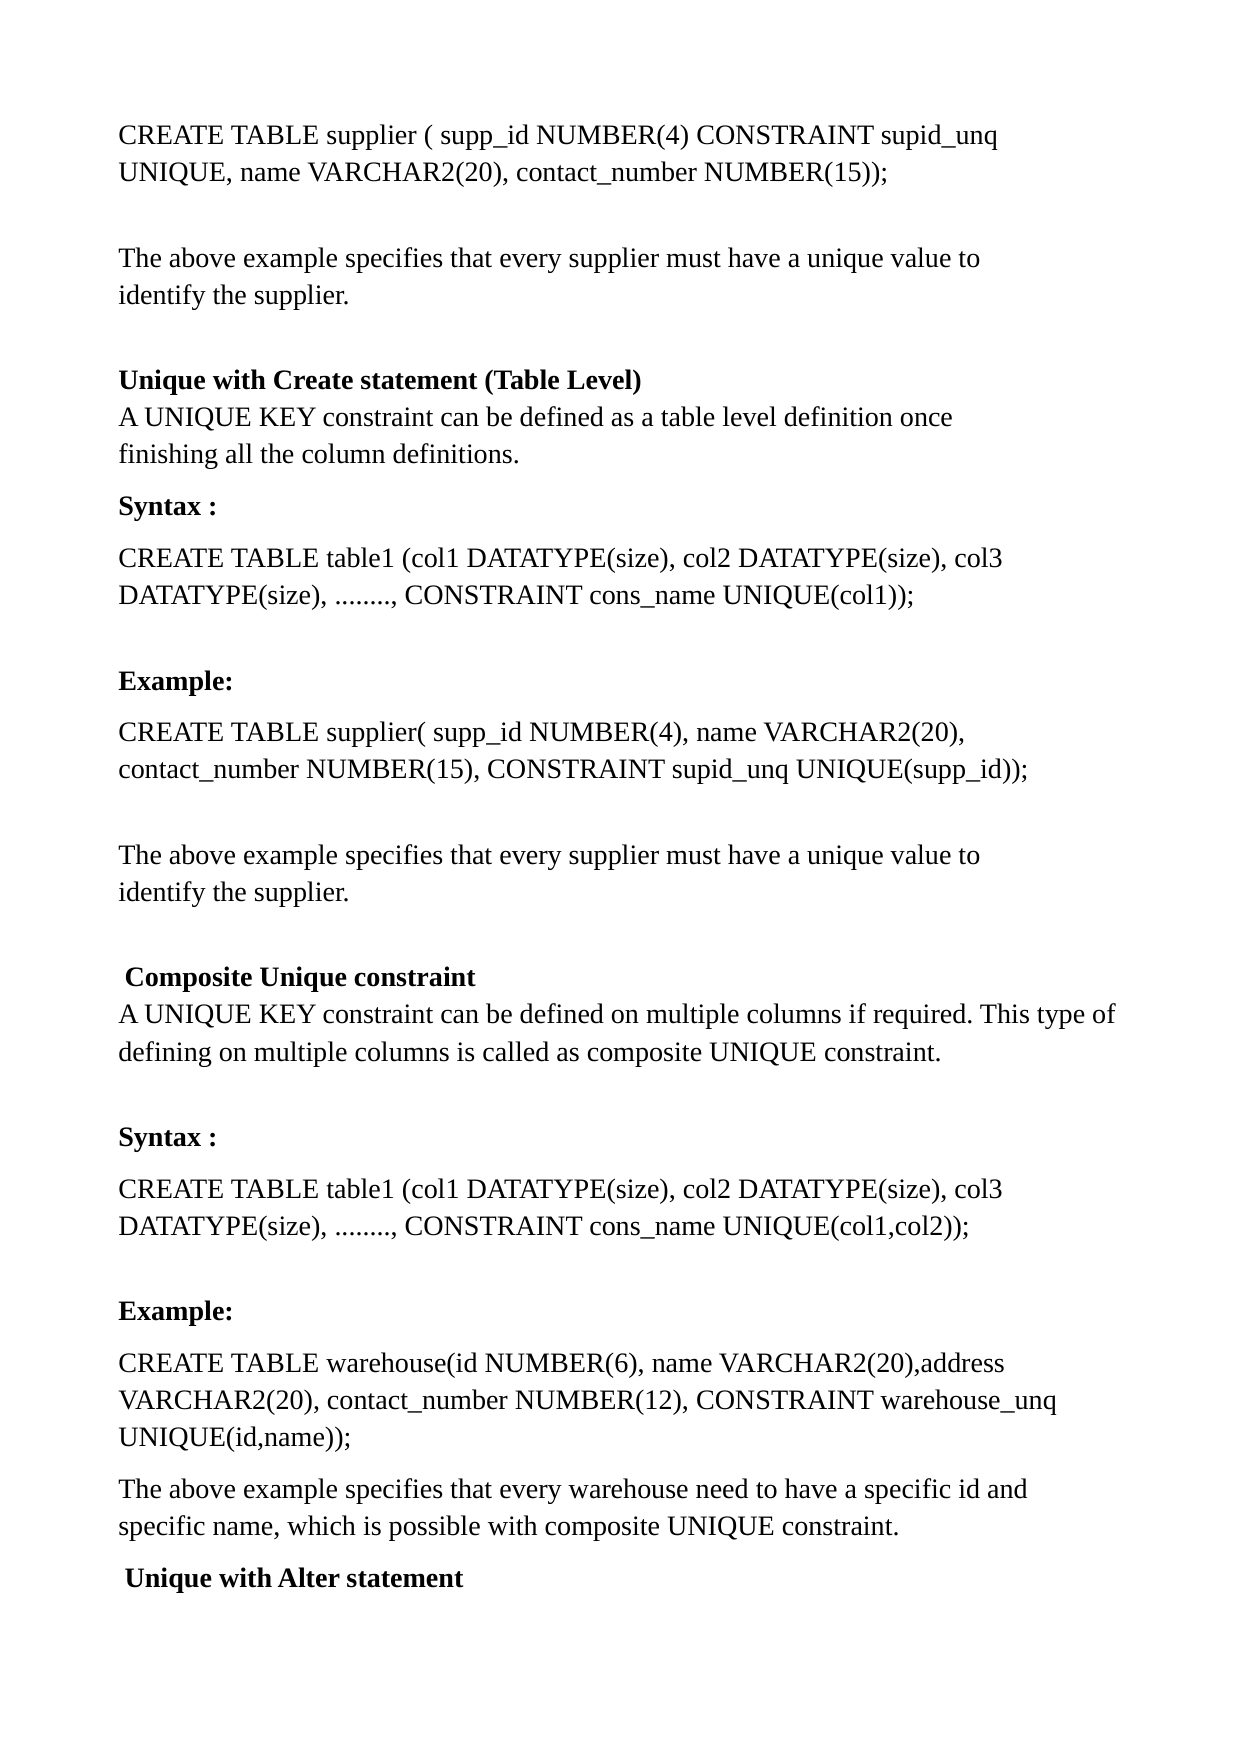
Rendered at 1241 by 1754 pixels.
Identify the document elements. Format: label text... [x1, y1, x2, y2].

text Syntax : [118, 489, 1122, 522]
text The above example specifies that every supplier must have a unique value to identify the supplier. [118, 804, 1122, 907]
text Unique with Create statement (Table Level) A UNIQUE KEY constraint can be defined as a table level definition once finishing all the column definitions. [118, 329, 1122, 470]
text CREATE TABLE supplier ( supp_id NUMBER(4) CONSTRAINT supid_unq UNIQUE, name VARCHAR2(20), contact_number NUMBER(15)); [118, 118, 1122, 188]
text The above example specifies that every warehouse need to have a specific id and specific name, which is possible with composite UNIQUE constraint. [118, 1472, 1122, 1542]
text CREATE TABLE table1 (col1 DATATYPE(size), col2 DATATYPE(size), col3 DATATYPE(size), ........, CONSTRAINT cons_name UNIQUE(col1,col2)); [118, 1172, 1122, 1241]
text CREATE TABLE supplier( supp_id NUMBER(4), name VARCHAR2(20), contact_number NUMBER(15), CONSTRAINT supid_unq UNIQUE(supp_id)); [118, 715, 1122, 785]
text Example: [118, 630, 1122, 696]
text Example: [118, 1261, 1122, 1327]
text The above example specifies that every supplier must have a unique value to identify the supplier. [118, 207, 1122, 310]
text Unique with Alter statement [118, 1561, 1122, 1593]
text Syntax : [118, 1086, 1122, 1152]
text CREATE TABLE table1 (col1 DATATYPE(size), col2 DATATYPE(size), col3 DATATYPE(size), ........, CONSTRAINT cons_name UNIQUE(col1)); [118, 541, 1122, 611]
text CREATE TABLE warehouse(id NUMBER(6), name VARCHAR2(20),address VARCHAR2(20), contact_number NUMBER(12), CONSTRAINT warehouse_unq UNIQUE(id,name)); [118, 1346, 1122, 1453]
text Composite Unique constraint A UNIQUE KEY constraint can be defined on multiple columns if required. This type of defining on multiple columns is called as composite UNIQUE constraint. [118, 927, 1122, 1067]
